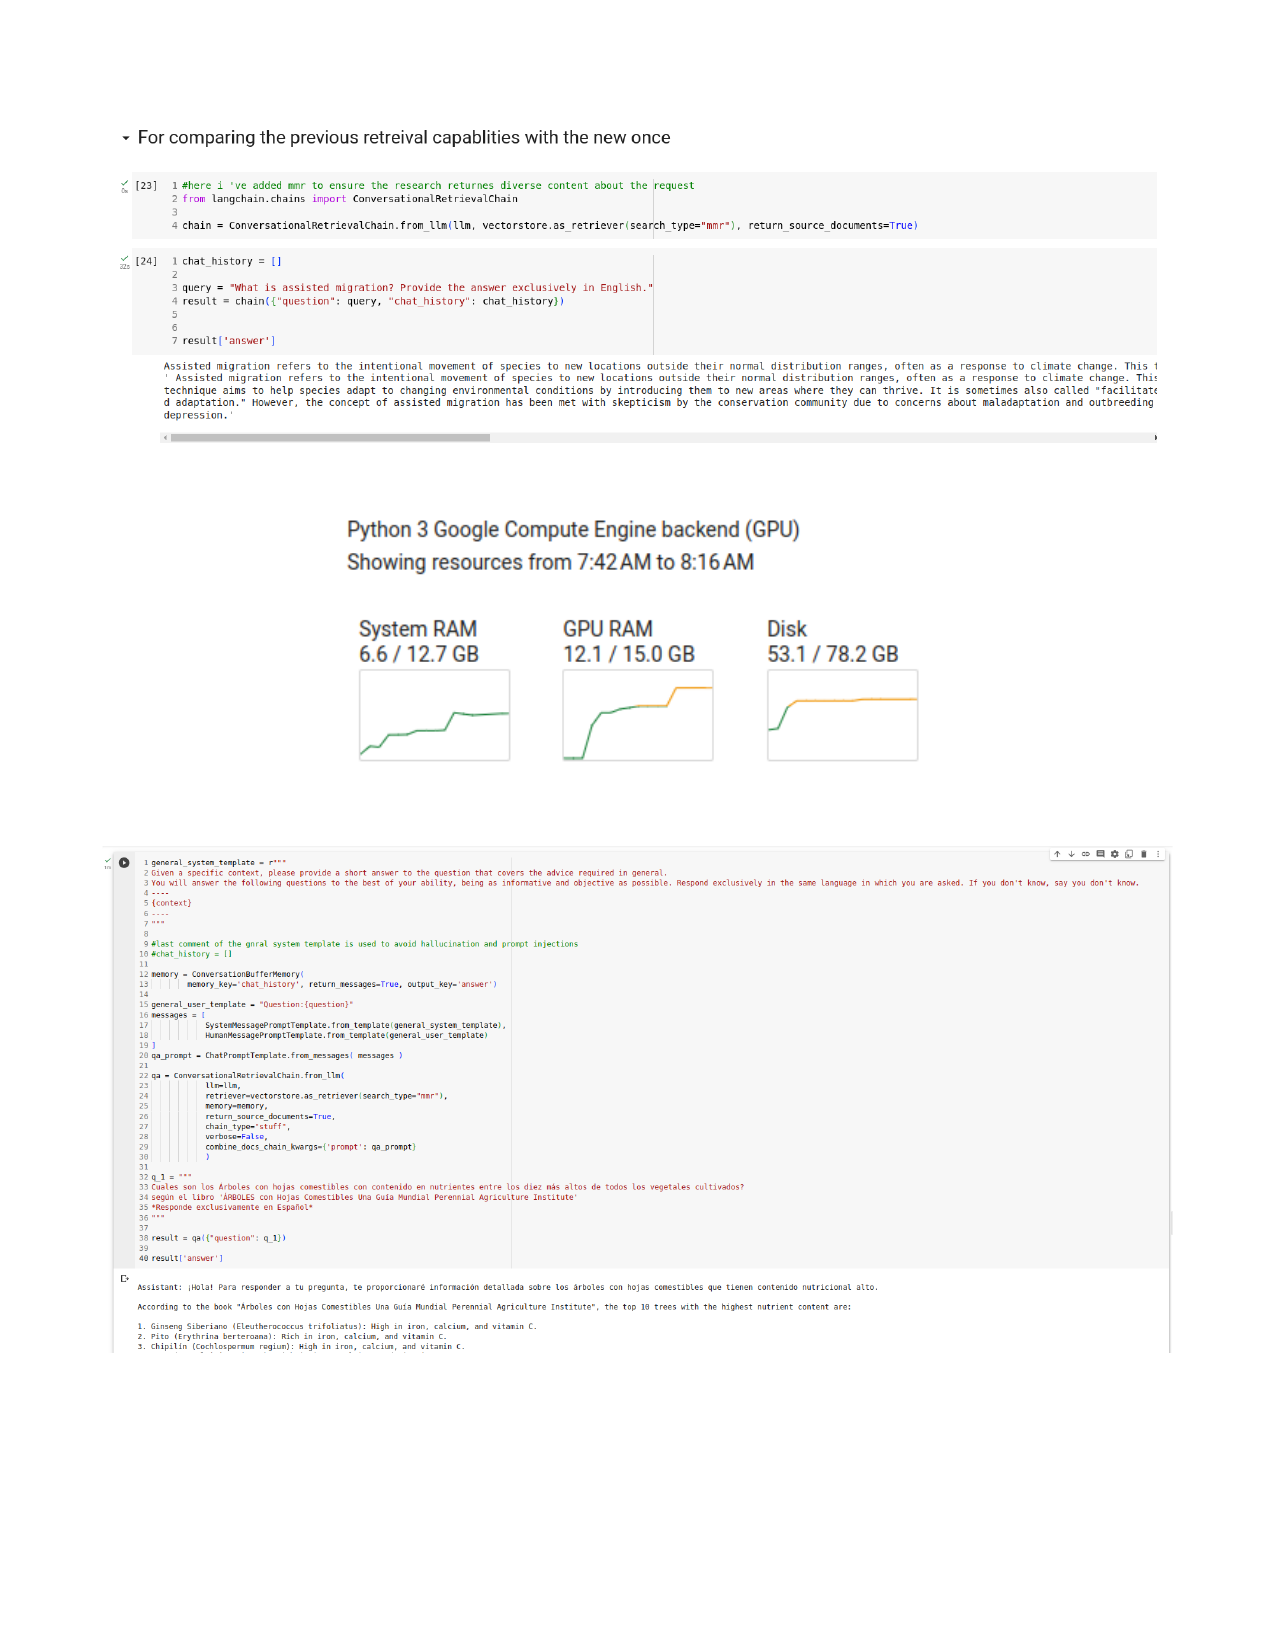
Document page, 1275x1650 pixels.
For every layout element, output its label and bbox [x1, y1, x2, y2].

picture [102, 846, 1173, 1353]
picture [334, 503, 941, 818]
picture [118, 118, 1157, 446]
